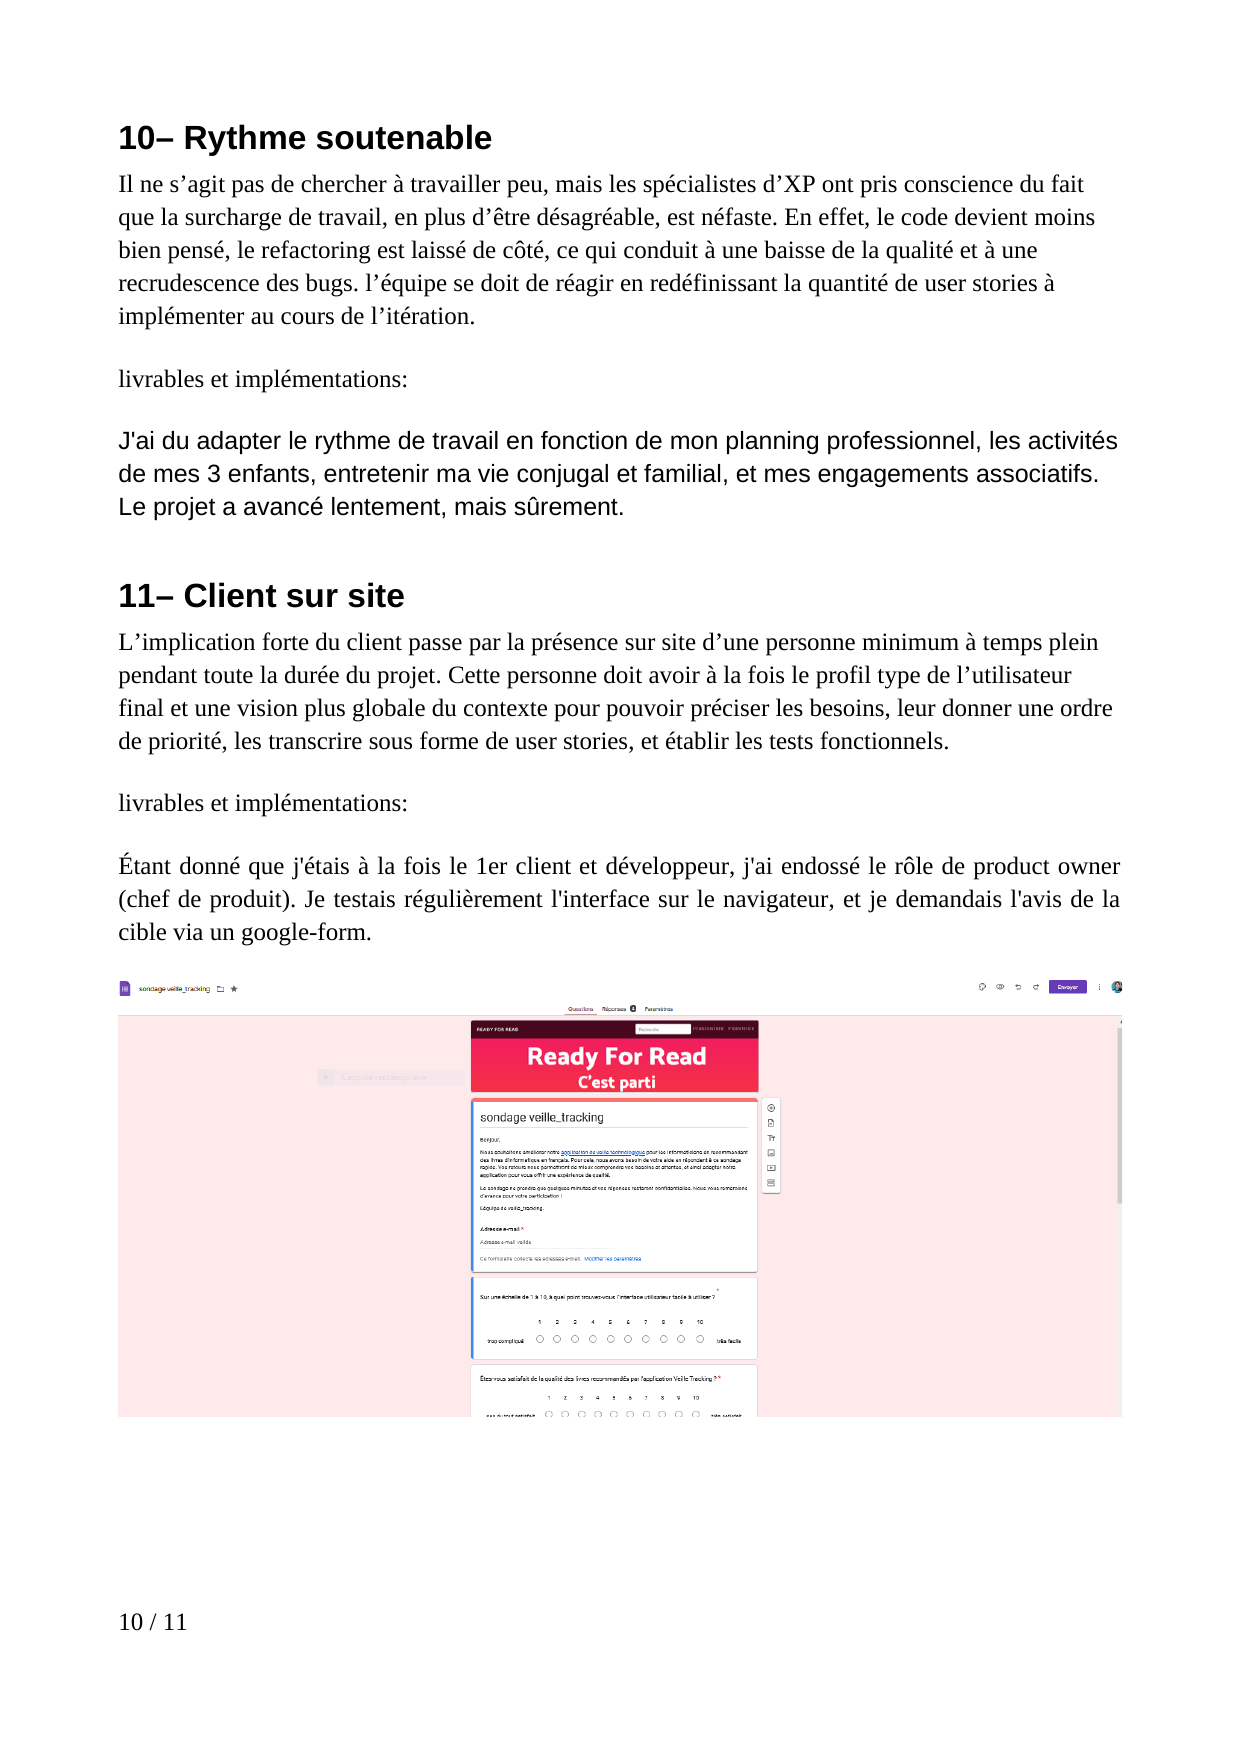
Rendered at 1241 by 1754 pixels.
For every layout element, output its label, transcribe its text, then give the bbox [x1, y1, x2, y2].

text J'ai du adapter le rythme de travail en fonction de mon planning professionnel, les activités de mes 3 enfants, entretenir ma vie conjugal et familial, et mes engagements associatifs. Le projet a avancé lentement, mais sûrement. [118, 426, 1122, 521]
text L’implication forte du client passe par la présence sur site d’une personne minimum à temps plein pendant toute la durée du projet. Cette personne doit avoir à la fois le profil type de l’utilisateur final et une vision plus globale du contexte pour pouvoir préciser les besoins, leur donner une ordre de priorité, les transcrire sous forme de user stories, et établir les tests fonctionnels. [118, 627, 1122, 755]
picture [118, 979, 1123, 1417]
text Il ne s’agit pas de chercher à travailler peu, mais les spécialistes d’XP ont pris conscience du fait que la surcharge de travail, en plus d’être désagréable, est néfaste. En effet, le code devient moins bien pensé, le refactoring est laissé de côté, ce qui conduit à une baisse de la qualité et à une recrudescence des bugs. l’équipe se doit de réagir en redéfinissant la quantité de user stories à implémenter au cours de l’itération. [118, 169, 1122, 330]
subtitle 10– Rythme soutenable [118, 118, 1122, 157]
subtitle 11– Client sur site [118, 576, 1122, 614]
text livrables et implémentations: [118, 788, 1122, 817]
text livrables et implémentations: [118, 364, 1122, 393]
text Étant donné que j'étais à la fois le 1er client et développeur, j'ai endossé le rôle de product owner (chef de produit). Je testais régulièrement l'interface sur le navigateur, et je demandais l'avis de la cible via un google-form. [118, 851, 1122, 946]
